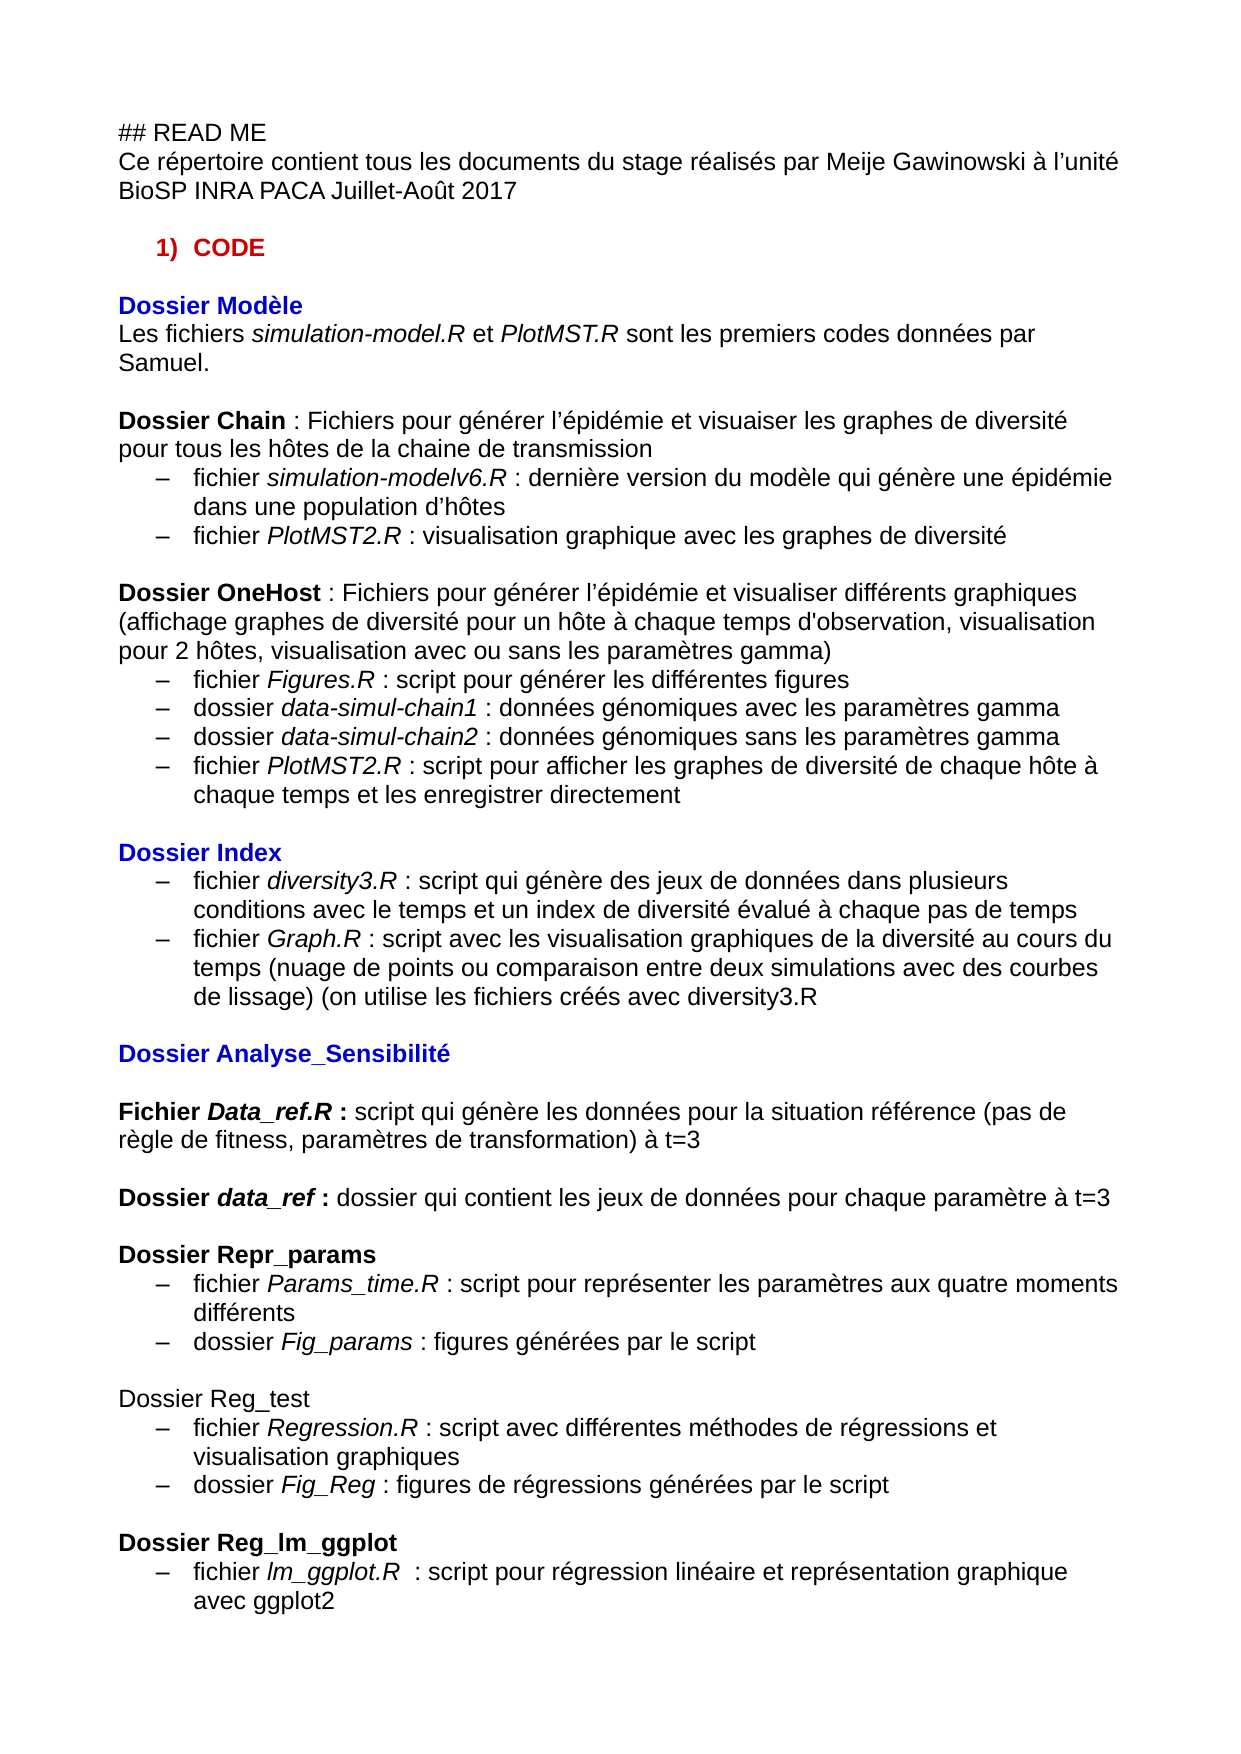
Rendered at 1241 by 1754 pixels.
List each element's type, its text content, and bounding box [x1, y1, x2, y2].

list CODE [156, 233, 1122, 262]
list fichier lm_ggplot.R : script pour régression linéaire et représentation graphique avec ggplot2 [156, 1557, 1122, 1614]
text Dossier Reg_test [118, 1384, 1122, 1413]
text Dossier OneHost : Fichiers pour générer l’épidémie et visualiser différents graphiques (affichage graphes de diversité pour un hôte à chaque temps d'observation, visualisation pour 2 hôtes, visualisation avec ou sans les paramètres gamma) [118, 578, 1122, 664]
list fichier PlotMST2.R : script pour afficher les graphes de diversité de chaque hôte à chaque temps et les enregistrer directement [156, 751, 1122, 809]
text ## READ ME [118, 118, 1122, 147]
text Dossier Modèle [118, 291, 1122, 319]
text Les fichiers simulation-model.R et PlotMST.R sont les premiers codes données par Samuel. [118, 319, 1122, 377]
list fichier diversity3.R : script qui génère des jeux de données dans plusieurs conditions avec le temps et un index de diversité évalué à chaque pas de temps [156, 866, 1122, 924]
text Dossier Repr_params [118, 1240, 1122, 1269]
list fichier Params_time.R : script pour représenter les paramètres aux quatre moments différents [156, 1269, 1122, 1327]
text Dossier Index [118, 837, 1122, 866]
list fichier Figures.R : script pour générer les différentes figures [156, 664, 1122, 693]
list fichier simulation-modelv6.R : dernière version du modèle qui génère une épidémie dans une population d’hôtes [156, 463, 1122, 521]
list dossier Fig_params : figures générées par le script [156, 1327, 1122, 1355]
list dossier data-simul-chain2 : données génomiques sans les paramètres gamma [156, 722, 1122, 751]
text Dossier Chain : Fichiers pour générer l’épidémie et visuaiser les graphes de diversité pour tous les hôtes de la chaine de transmission [118, 406, 1122, 463]
text Dossier Reg_lm_ggplot [118, 1528, 1122, 1557]
list fichier Graph.R : script avec les visualisation graphiques de la diversité au cours du temps (nuage de points ou comparaison entre deux simulations avec des courbes de lissage) (on utilise les fichiers créés avec diversity3.R [156, 924, 1122, 1010]
text Dossier data_ref : dossier qui contient les jeux de données pour chaque paramètre à t=3 [118, 1183, 1122, 1211]
text Ce répertoire contient tous les documents du stage réalisés par Meije Gawinowski à l’unité BioSP INRA PACA Juillet-Août 2017 [118, 147, 1122, 204]
list fichier PlotMST2.R : visualisation graphique avec les graphes de diversité [156, 521, 1122, 549]
list dossier Fig_Reg : figures de régressions générées par le script [156, 1471, 1122, 1499]
text Dossier Analyse_Sensibilité [118, 1039, 1122, 1068]
text Fichier Data_ref.R : script qui génère les données pour la situation référence (pas de règle de fitness, paramètres de transformation) à t=3 [118, 1096, 1122, 1154]
list fichier Regression.R : script avec différentes méthodes de régressions et visualisation graphiques [156, 1413, 1122, 1471]
list dossier data-simul-chain1 : données génomiques avec les paramètres gamma [156, 693, 1122, 722]
